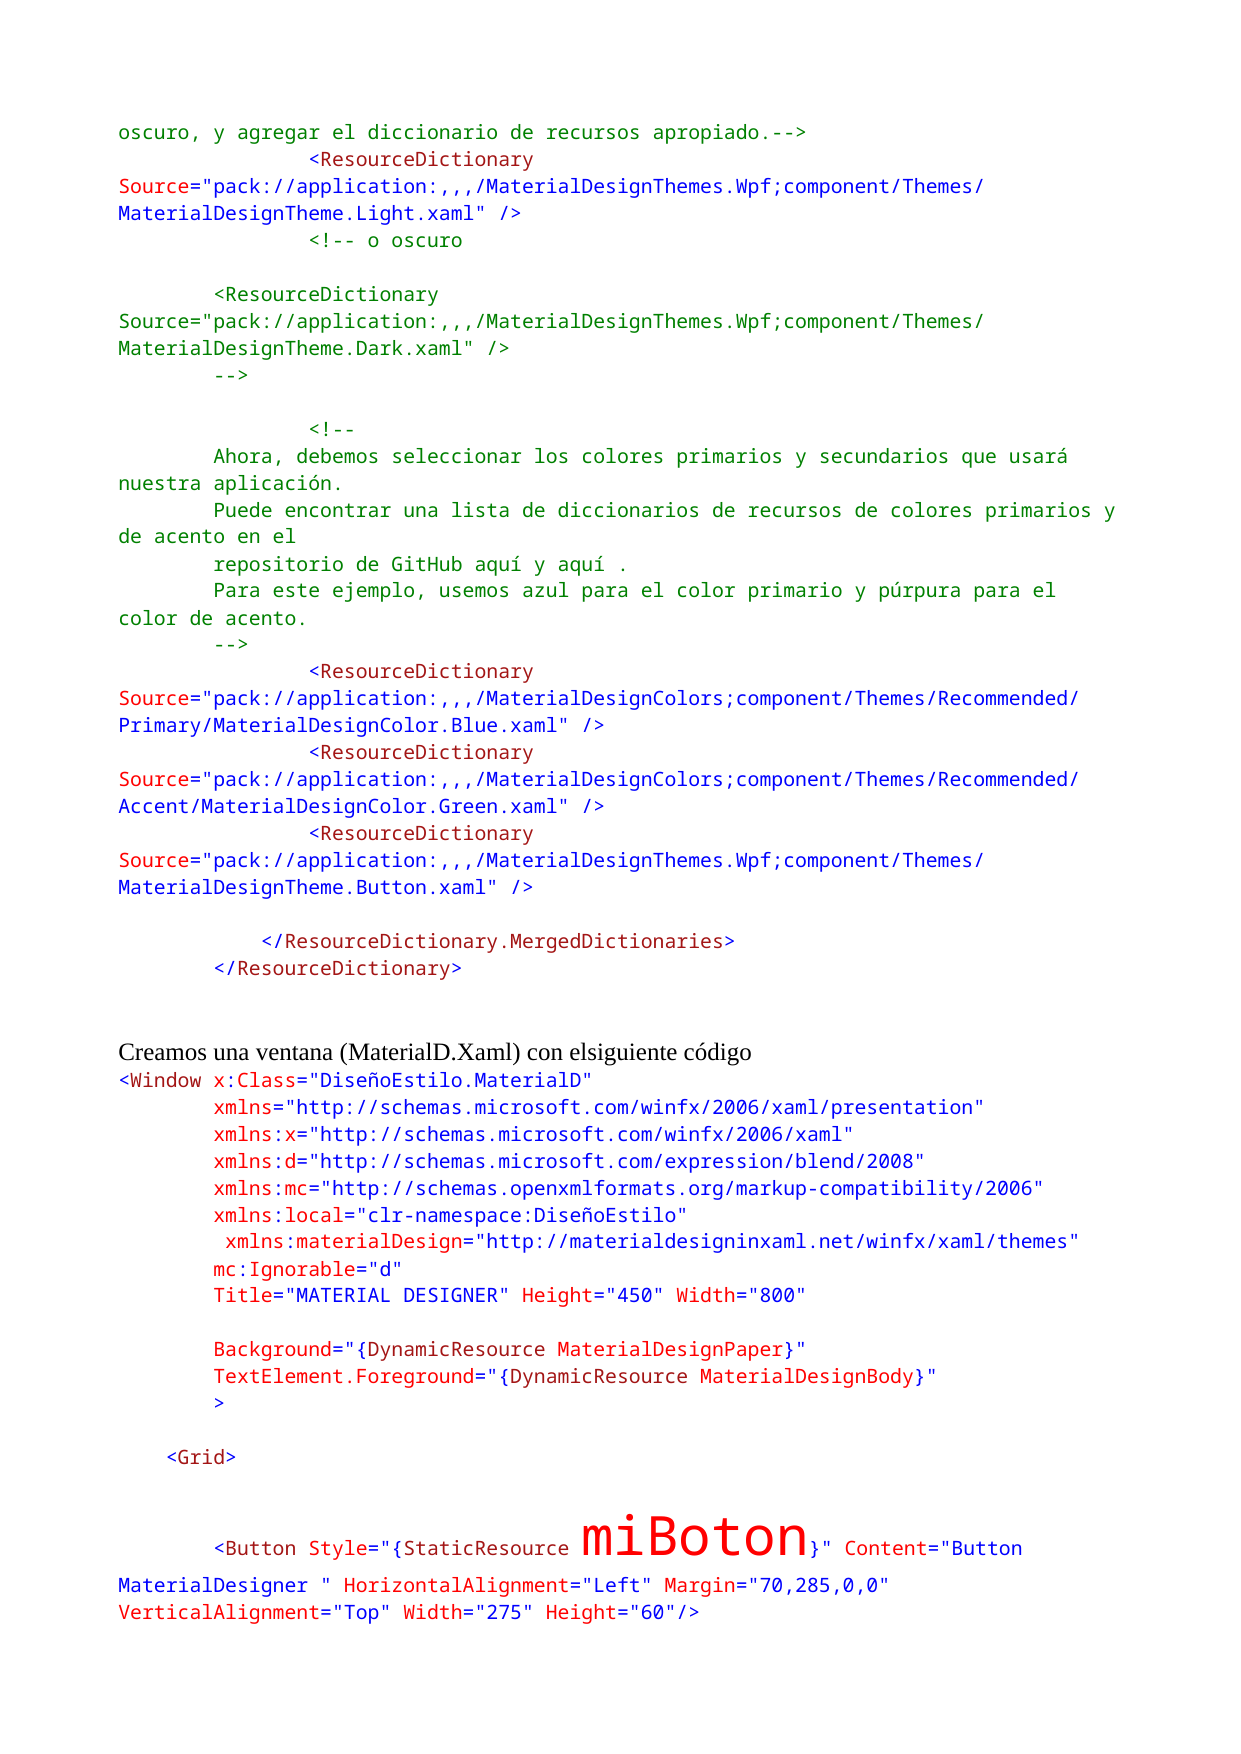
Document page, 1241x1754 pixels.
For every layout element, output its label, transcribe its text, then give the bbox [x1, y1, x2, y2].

text xmlns:mc="http://schemas.openxmlformats.org/markup-compatibility/2006" [118, 1174, 1122, 1201]
text xmlns="http://schemas.microsoft.com/winfx/2006/xaml/presentation" [118, 1093, 1122, 1120]
text xmlns:local="clr-namespace:DiseñoEstilo" [118, 1201, 1122, 1228]
text xmlns:x="http://schemas.microsoft.com/winfx/2006/xaml" [118, 1120, 1122, 1147]
text <ResourceDictionary Source="pack://application:,,,/MaterialDesignColors;component/Themes/Recommended/Accent/MaterialDesignColor.Green.xaml" /> [118, 739, 1122, 819]
text <ResourceDictionary Source="pack://application:,,,/MaterialDesignColors;component/Themes/Recommended/Primary/MaterialDesignColor.Blue.xaml" /> [118, 658, 1122, 739]
text <ResourceDictionary Source="pack://application:,,,/MaterialDesignThemes.Wpf;component/Themes/MaterialDesignTheme.Light.xaml" /> [118, 145, 1122, 226]
text > [118, 1390, 1122, 1417]
text <!-- o oscuro [118, 226, 1122, 253]
text repositorio de GitHub aquí y aquí . [118, 550, 1122, 577]
text <ResourceDictionary Source="pack://application:,,,/MaterialDesignThemes.Wpf;component/Themes/MaterialDesignTheme.Dark.xaml" /> [118, 280, 1122, 361]
text TextElement.Foreground="{DynamicResource MaterialDesignBody}" [118, 1363, 1122, 1390]
text xmlns:materialDesign="http://materialdesigninxaml.net/winfx/xaml/themes" [118, 1228, 1122, 1255]
text Ahora, debemos seleccionar los colores primarios y secundarios que usará nuestra aplicación. [118, 442, 1122, 496]
text --> [118, 631, 1122, 658]
text <Window x:Class="DiseñoEstilo.MaterialD" [118, 1066, 1122, 1093]
text Para este ejemplo, usemos azul para el color primario y púrpura para el color de acento. [118, 577, 1122, 631]
text --> [118, 361, 1122, 388]
text Creamos una ventana (MaterialD.Xaml) con elsiguiente código [118, 1037, 1122, 1066]
text <ResourceDictionary Source="pack://application:,,,/MaterialDesignThemes.Wpf;component/Themes/MaterialDesignTheme.Button.xaml" /> [118, 819, 1122, 901]
text <Grid> [118, 1444, 1122, 1471]
text xmlns:d="http://schemas.microsoft.com/expression/blend/2008" [118, 1147, 1122, 1174]
text <!-- [118, 415, 1122, 442]
text Puede encontrar una lista de diccionarios de recursos de colores primarios y de acento en el [118, 496, 1122, 550]
text </ResourceDictionary> [118, 954, 1122, 981]
text </ResourceDictionary.MergedDictionaries> [118, 927, 1122, 954]
text Background="{DynamicResource MaterialDesignPaper}" [118, 1336, 1122, 1363]
text oscuro, y agregar el diccionario de recursos apropiado.--> [118, 118, 1122, 145]
text <Button Style="{StaticResource miBoton}" Content="Button MaterialDesigner " HorizontalAlignment="Left" Margin="70,285,0,0" VerticalAlignment="Top" Width="275" Height="60"/> [118, 1498, 1122, 1625]
text mc:Ignorable="d" [118, 1255, 1122, 1282]
text Title="MATERIAL DESIGNER" Height="450" Width="800" [118, 1282, 1122, 1309]
